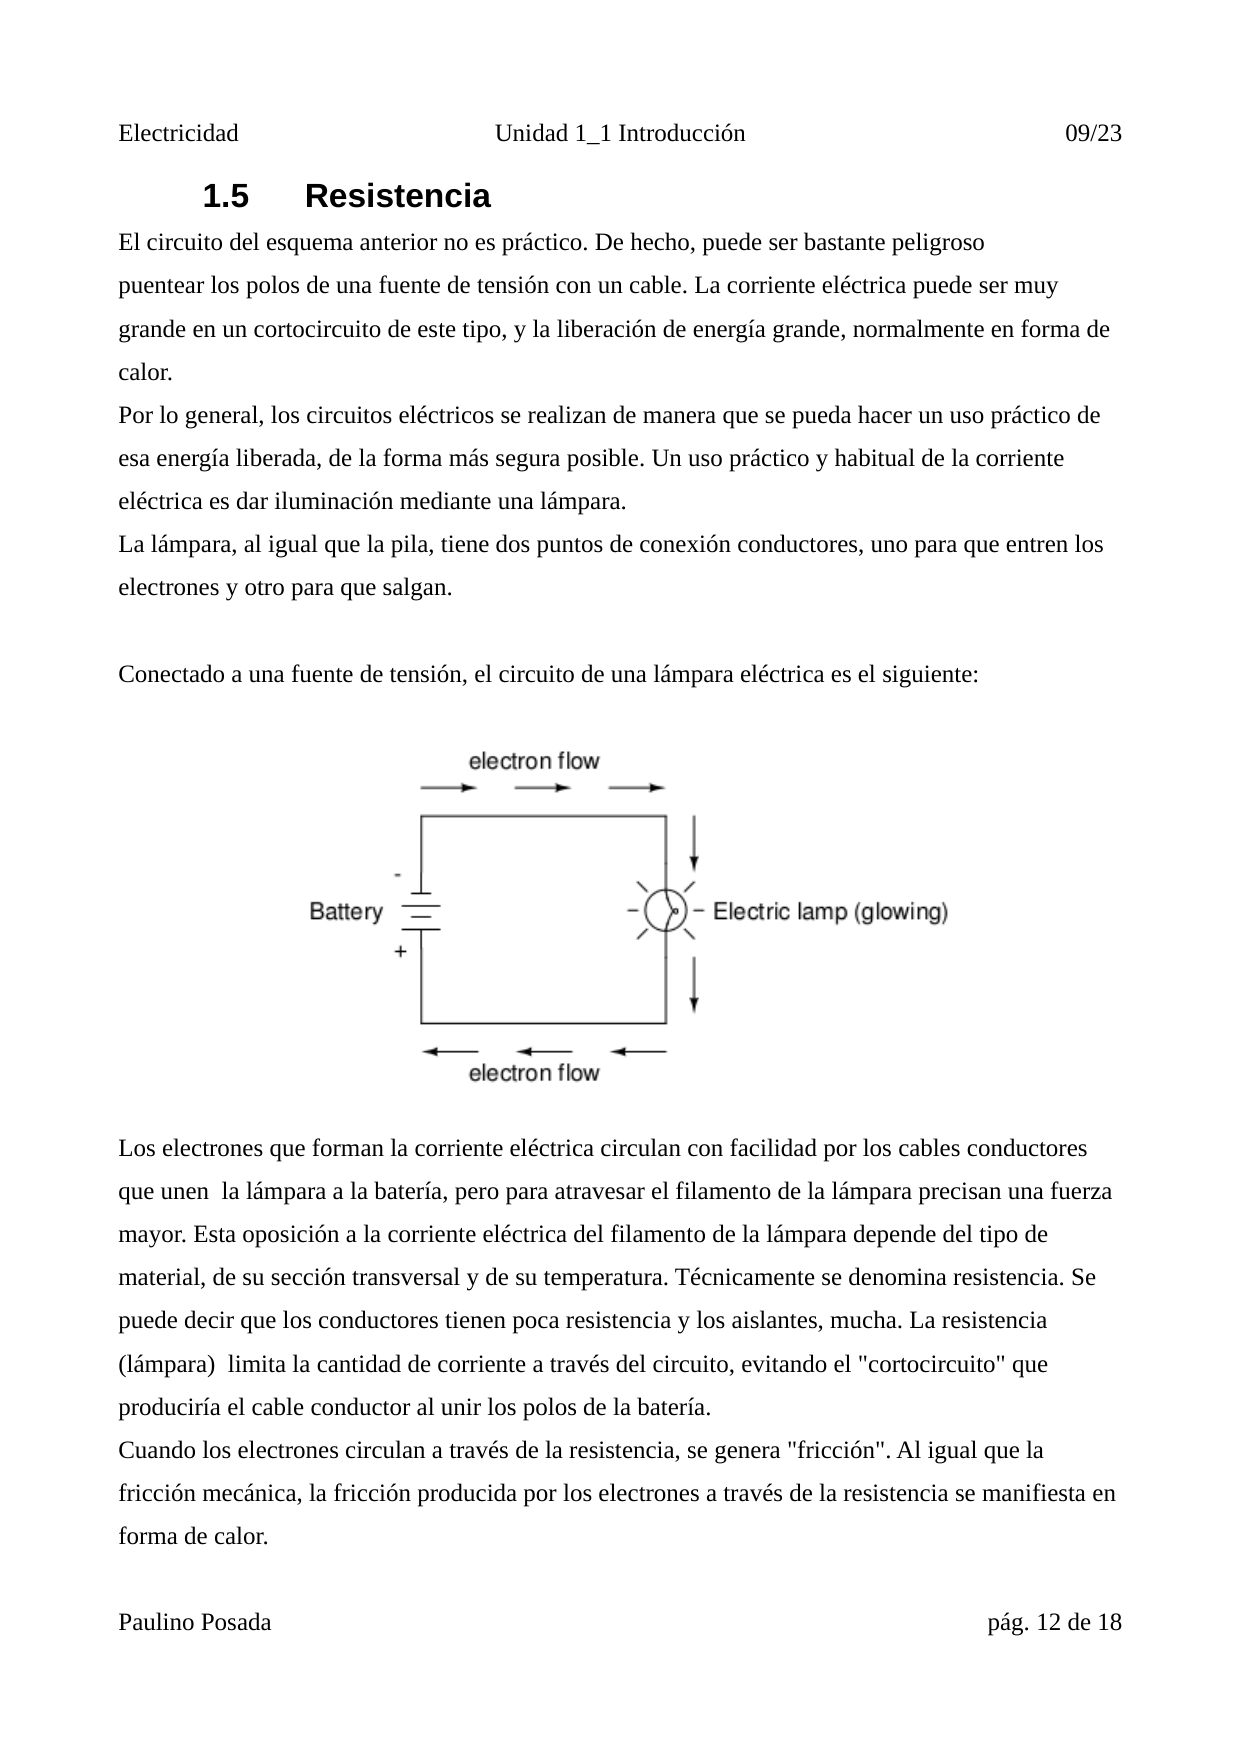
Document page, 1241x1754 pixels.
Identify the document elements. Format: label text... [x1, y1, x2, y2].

text puentear los polos de una fuente de tensión con un cable. La corriente eléctrica puede ser muy grande en un cortocircuito de este tipo, y la liberación de energía grande, normalmente en forma de calor. [118, 271, 1122, 386]
picture [283, 745, 957, 1092]
text Por lo general, los circuitos eléctricos se realizan de manera que se pueda hacer un uso práctico de esa energía liberada, de la forma más segura posible. Un uso práctico y habitual de la corriente eléctrica es dar iluminación mediante una lámpara. [118, 400, 1122, 515]
text El circuito del esquema anterior no es práctico. De hecho, puede ser bastante peligroso [118, 227, 1122, 256]
text Cuando los electrones circulan a través de la resistencia, se genera "fricción". Al igual que la fricción mecánica, la fricción producida por los electrones a través de la resistencia se manifiesta en forma de calor. [118, 1435, 1122, 1550]
text Conectado a una fuente de tensión, el circuito de una lámpara eléctrica es el siguiente: [118, 659, 1122, 687]
text La lámpara, al igual que la pila, tiene dos puntos de conexión conductores, uno para que entren los electrones y otro para que salgan. [118, 529, 1122, 601]
text Los electrones que forman la corriente eléctrica circulan con facilidad por los cables conductores que unen la lámpara a la batería, pero para atravesar el filamento de la lámpara precisan una fuerza mayor. Esta oposición a la corriente eléctrica del filamento de la lámpara depende del tipo de material, de su sección transversal y de su temperatura. Técnicamente se denomina resistencia. Se puede decir que los conductores tienen poca resistencia y los aislantes, mucha. La resistencia (lámpara) limita la cantidad de corriente a través del circuito, evitando el "cortocircuito" que produciría el cable conductor al unir los polos de la batería. [118, 1133, 1122, 1421]
subtitle Resistencia [193, 176, 1122, 215]
